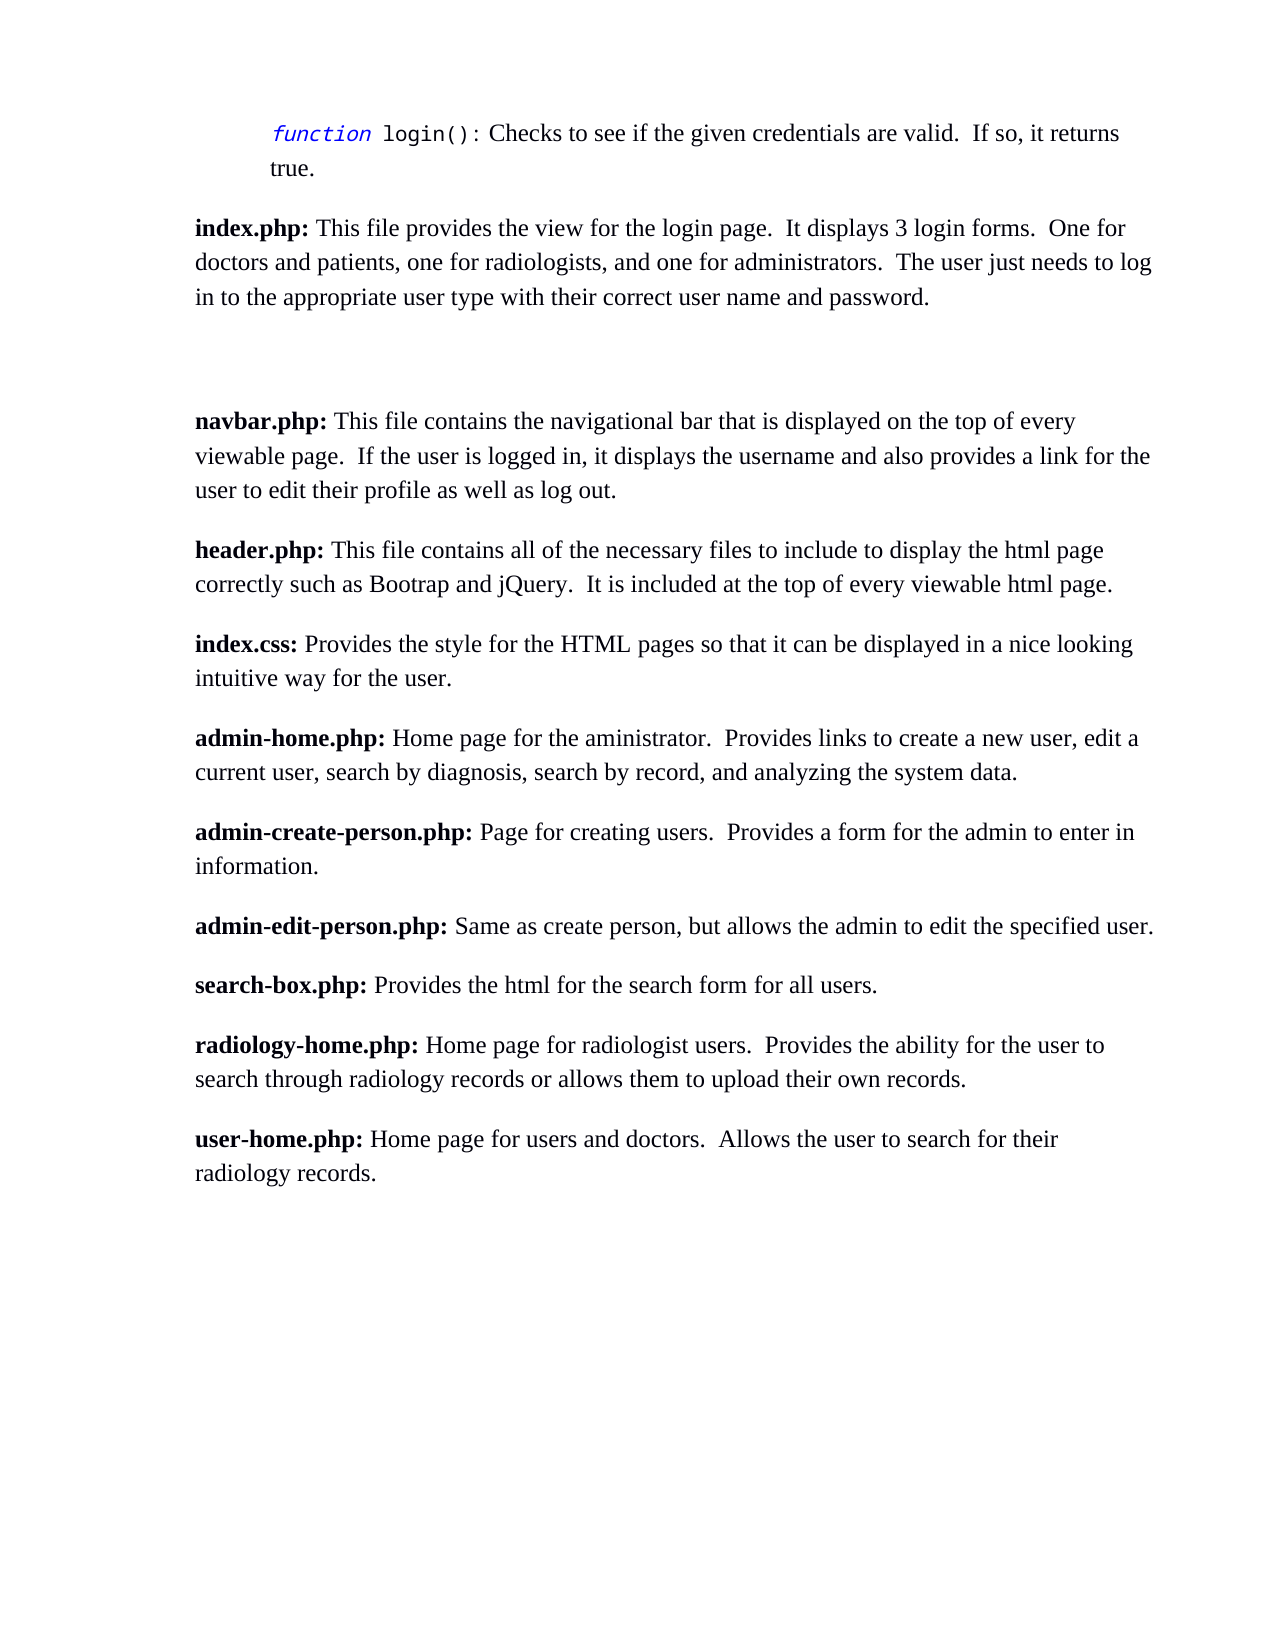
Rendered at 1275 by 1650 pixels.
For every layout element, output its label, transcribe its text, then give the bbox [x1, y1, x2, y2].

subtitle navbar.php: This file contains the navigational bar that is displayed on the top of every viewable page. If the user is logged in, it displays the username and also provides a link for the user to edit their profile as well as log out. [117, 406, 1157, 504]
subtitle search-box.php: Provides the html for the search form for all users. [117, 970, 1157, 999]
subtitle index.css: Provides the style for the HTML pages so that it can be displayed in a nice looking intuitive way for the user. [117, 629, 1157, 692]
subtitle header.php: This file contains all of the necessary files to include to display the html page correctly such as Bootrap and jQuery. It is included at the top of every viewable html page. [117, 535, 1157, 598]
subtitle admin-edit-person.php: Same as create person, but allows the admin to edit the specified user. [117, 911, 1157, 939]
subtitle function login(): Checks to see if the given credentials are valid. If so, it returns true. [123, 118, 1157, 182]
subtitle user-home.php: Home page for users and doctors. Allows the user to search for their radiology records. [117, 1124, 1157, 1187]
subtitle radiology-home.php: Home page for radiologist users. Provides the ability for the user to search through radiology records or allows them to upload their own records. [117, 1030, 1157, 1093]
subtitle admin-home.php: Home page for the aministrator. Provides links to create a new user, edit a current user, search by diagnosis, search by record, and analyzing the system data. [117, 723, 1157, 786]
subtitle index.php: This file provides the view for the login page. It displays 3 login forms. One for doctors and patients, one for radiologists, and one for administrators. The user just needs to log in to the appropriate user type with their correct user name and password. [117, 213, 1157, 311]
subtitle admin-create-person.php: Page for creating users. Provides a form for the admin to enter in information. [117, 817, 1157, 880]
